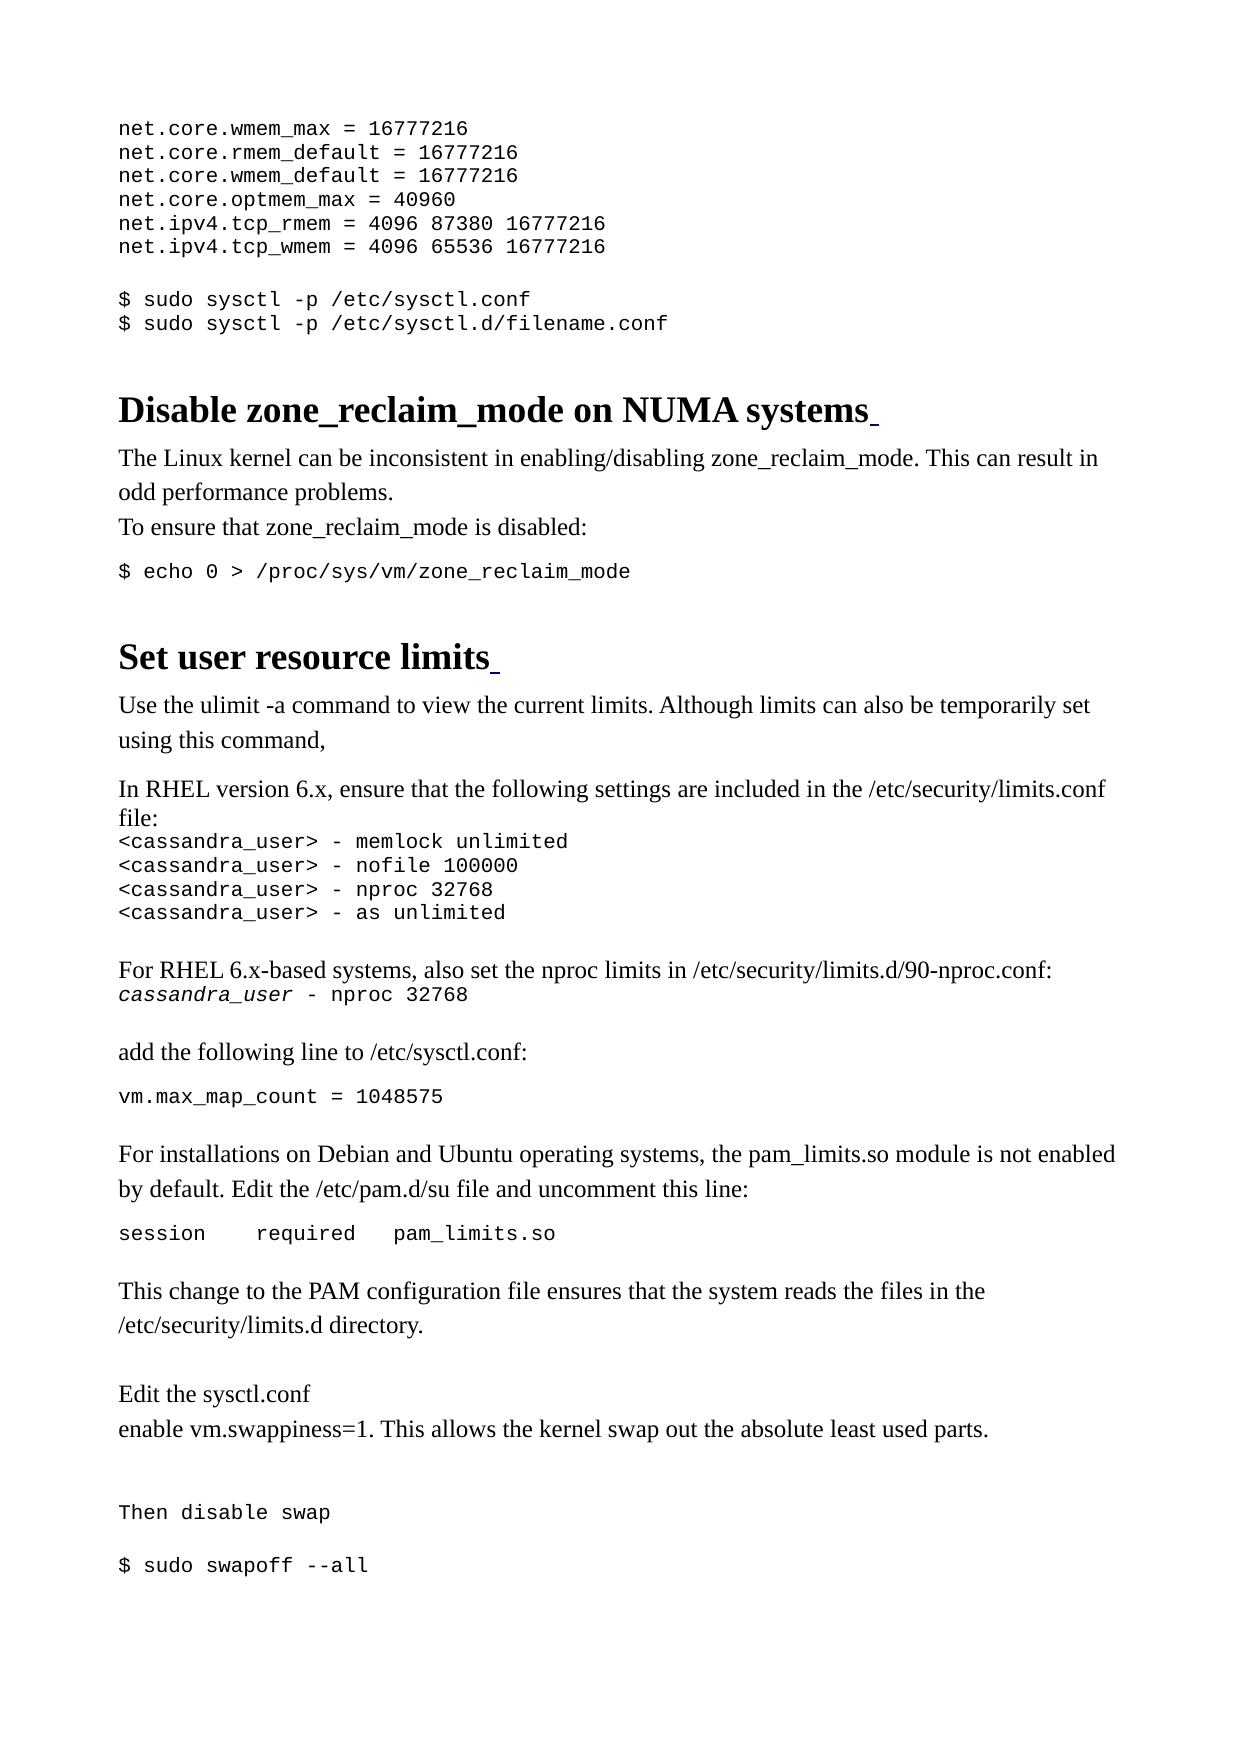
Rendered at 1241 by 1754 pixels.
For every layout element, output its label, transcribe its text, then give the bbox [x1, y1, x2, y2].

text net.core.optmem_max = 40960 [118, 189, 1122, 213]
text <cassandra_user> - nproc 32768 [118, 879, 1122, 902]
text In RHEL version 6.x, ensure that the following settings are included in the /etc/security/limits.conf file: [118, 774, 1122, 831]
text vm.max_map_count = 1048575 [118, 1086, 1122, 1110]
text net.ipv4.tcp_wmem = 4096 65536 16777216 [118, 236, 1122, 260]
text The Linux kernel can be inconsistent in enabling/disabling zone_reclaim_mode. This can result in odd performance problems. [118, 443, 1122, 506]
text net.core.wmem_max = 16777216 [118, 118, 1122, 142]
text <cassandra_user> - as unlimited [118, 902, 1122, 926]
text To ensure that zone_reclaim_mode is disabled: [118, 512, 1122, 540]
text $ sudo sysctl -p /etc/sysctl.d/filename.conf [118, 313, 1122, 337]
text net.core.wmem_default = 16777216 [118, 165, 1122, 189]
subtitle Set user resource limits [118, 635, 1122, 678]
text cassandra_user - nproc 32768 [118, 984, 1122, 1008]
text $ sudo sysctl -p /etc/sysctl.conf [118, 289, 1122, 313]
text enable vm.swappiness=1. This allows the kernel swap out the absolute least used parts. [118, 1414, 1122, 1443]
text add the following line to /etc/sysctl.conf: [118, 1037, 1122, 1066]
text $ sudo swapoff --all [118, 1555, 1122, 1578]
text $ echo 0 > /proc/sys/vm/zone_reclaim_mode [118, 561, 1122, 584]
text net.ipv4.tcp_rmem = 4096 87380 16777216 [118, 213, 1122, 236]
text Edit the sysctl.conf [118, 1379, 1122, 1408]
text This change to the PAM configuration file ensures that the system reads the files in the /etc/security/limits.d directory. [118, 1276, 1122, 1339]
subtitle Disable zone_reclaim_mode on NUMA systems [118, 387, 1122, 430]
text net.core.rmem_default = 16777216 [118, 142, 1122, 165]
text For RHEL 6.x-based systems, also set the nproc limits in /etc/security/limits.d/90-nproc.conf: [118, 955, 1122, 984]
text Then disable swap [118, 1502, 1122, 1525]
text session required pam_limits.so [118, 1223, 1122, 1247]
text Use the ulimit -a command to view the current limits. Although limits can also be temporarily set using this command, [118, 690, 1122, 753]
text <cassandra_user> - memlock unlimited [118, 831, 1122, 855]
text For installations on Debian and Ubuntu operating systems, the pam_limits.so module is not enabled by default. Edit the /etc/pam.d/su file and uncomment this line: [118, 1139, 1122, 1203]
text <cassandra_user> - nofile 100000 [118, 855, 1122, 879]
